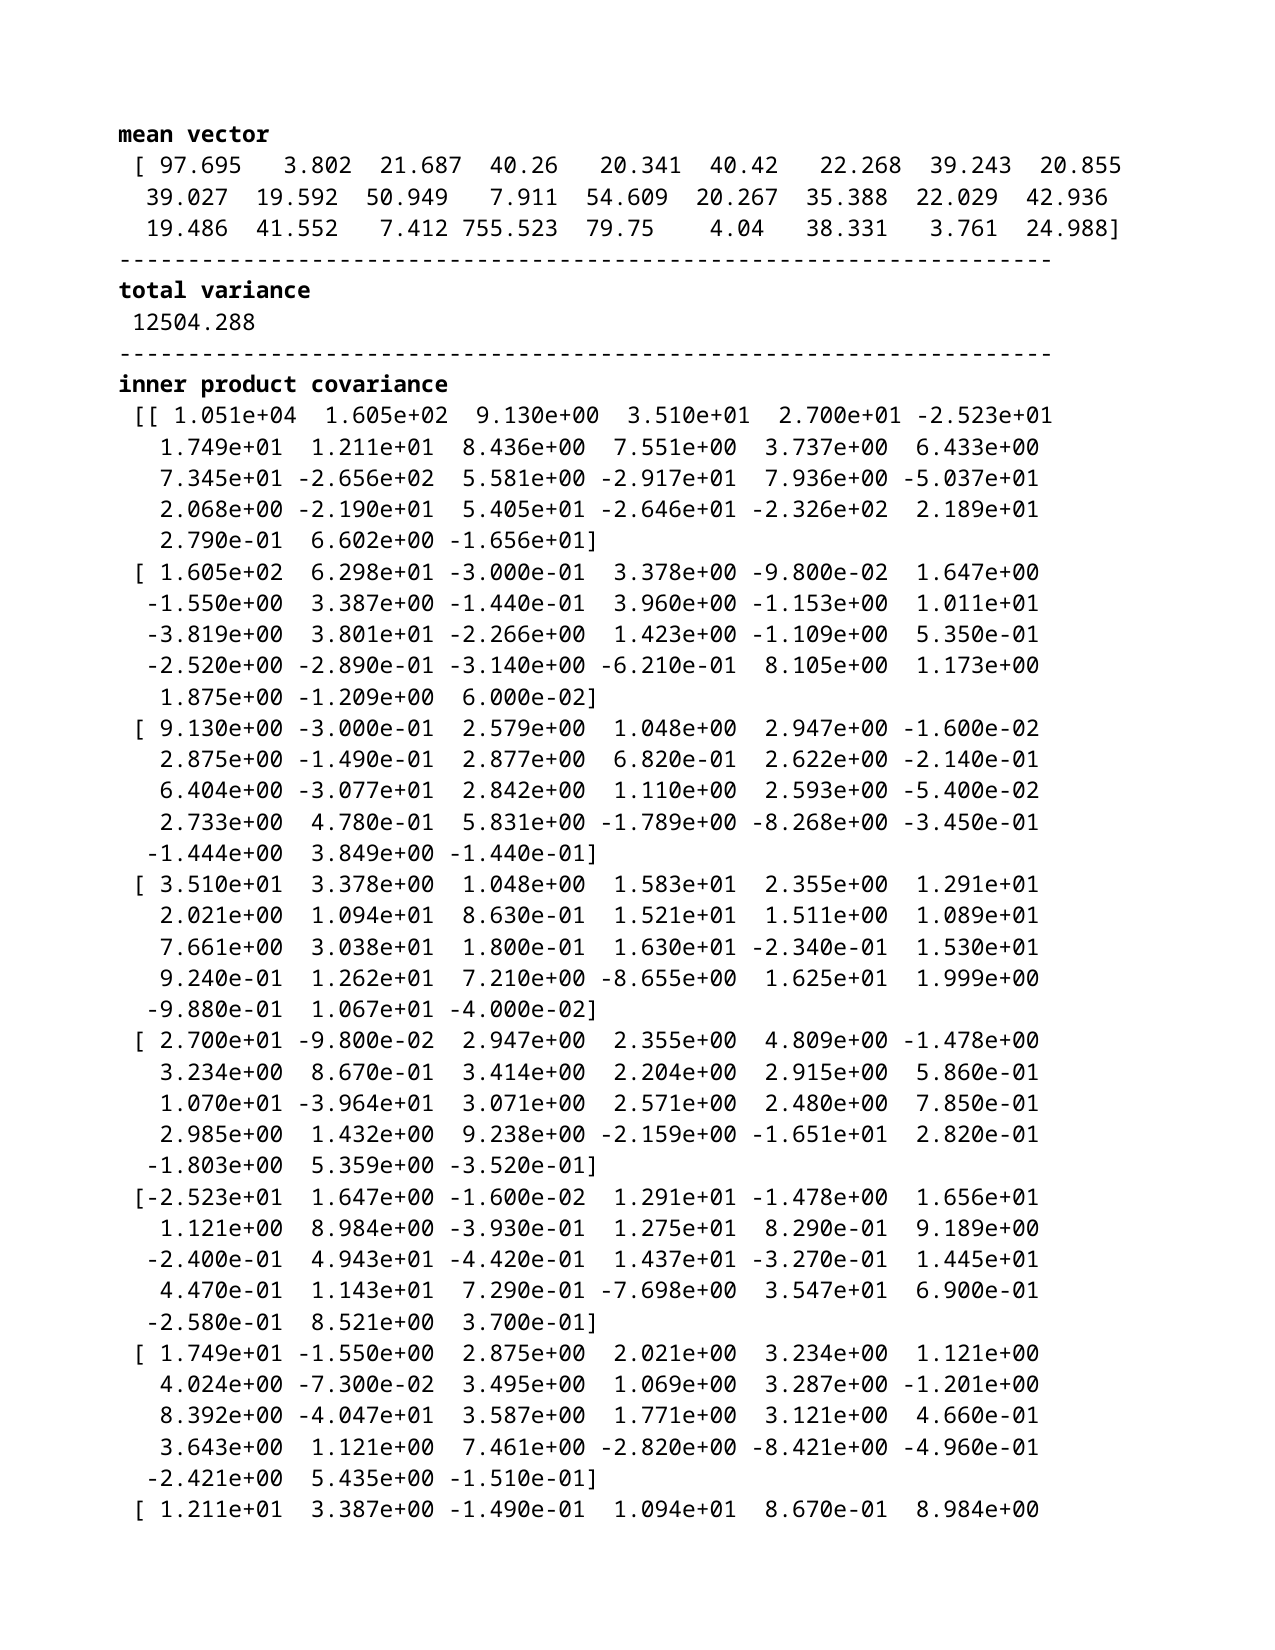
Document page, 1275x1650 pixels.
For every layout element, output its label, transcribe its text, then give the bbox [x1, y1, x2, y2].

text -9.880e-01 1.067e+01 -4.000e-02] [118, 993, 1157, 1024]
text 9.240e-01 1.262e+01 7.210e+00 -8.655e+00 1.625e+01 1.999e+00 [118, 962, 1157, 993]
text [ 9.130e+00 -3.000e-01 2.579e+00 1.048e+00 2.947e+00 -1.600e-02 [118, 712, 1157, 743]
text [ 2.700e+01 -9.800e-02 2.947e+00 2.355e+00 4.809e+00 -1.478e+00 [118, 1024, 1157, 1056]
text 7.345e+01 -2.656e+02 5.581e+00 -2.917e+01 7.936e+00 -5.037e+01 [118, 462, 1157, 493]
text -2.580e-01 8.521e+00 3.700e-01] [118, 1306, 1157, 1337]
text [ 1.605e+02 6.298e+01 -3.000e-01 3.378e+00 -9.800e-02 1.647e+00 [118, 556, 1157, 587]
text 1.070e+01 -3.964e+01 3.071e+00 2.571e+00 2.480e+00 7.850e-01 [118, 1087, 1157, 1118]
text 2.790e-01 6.602e+00 -1.656e+01] [118, 524, 1157, 556]
text 7.661e+00 3.038e+01 1.800e-01 1.630e+01 -2.340e-01 1.530e+01 [118, 931, 1157, 962]
text -1.550e+00 3.387e+00 -1.440e-01 3.960e+00 -1.153e+00 1.011e+01 [118, 587, 1157, 618]
text [-2.523e+01 1.647e+00 -1.600e-02 1.291e+01 -1.478e+00 1.656e+01 [118, 1181, 1157, 1212]
text 39.027 19.592 50.949 7.911 54.609 20.267 35.388 22.029 42.936 [118, 181, 1157, 212]
text 1.121e+00 8.984e+00 -3.930e-01 1.275e+01 8.290e-01 9.189e+00 [118, 1212, 1157, 1243]
text 3.234e+00 8.670e-01 3.414e+00 2.204e+00 2.915e+00 5.860e-01 [118, 1056, 1157, 1087]
text total variance [118, 274, 1157, 306]
text -3.819e+00 3.801e+01 -2.266e+00 1.423e+00 -1.109e+00 5.350e-01 [118, 618, 1157, 649]
text 2.733e+00 4.780e-01 5.831e+00 -1.789e+00 -8.268e+00 -3.450e-01 [118, 806, 1157, 837]
text -------------------------------------------------------------------- [118, 337, 1157, 368]
text inner product covariance [118, 368, 1157, 399]
text mean vector [118, 118, 1157, 149]
text 12504.288 [118, 306, 1157, 337]
text 2.985e+00 1.432e+00 9.238e+00 -2.159e+00 -1.651e+01 2.820e-01 [118, 1118, 1157, 1149]
text 4.470e-01 1.143e+01 7.290e-01 -7.698e+00 3.547e+01 6.900e-01 [118, 1274, 1157, 1306]
text -1.803e+00 5.359e+00 -3.520e-01] [118, 1149, 1157, 1181]
text -2.400e-01 4.943e+01 -4.420e-01 1.437e+01 -3.270e-01 1.445e+01 [118, 1243, 1157, 1274]
text [ 1.211e+01 3.387e+00 -1.490e-01 1.094e+01 8.670e-01 8.984e+00 [118, 1493, 1157, 1524]
text 2.068e+00 -2.190e+01 5.405e+01 -2.646e+01 -2.326e+02 2.189e+01 [118, 493, 1157, 524]
text -------------------------------------------------------------------- [118, 243, 1157, 274]
text 2.021e+00 1.094e+01 8.630e-01 1.521e+01 1.511e+00 1.089e+01 [118, 899, 1157, 931]
text -2.520e+00 -2.890e-01 -3.140e+00 -6.210e-01 8.105e+00 1.173e+00 [118, 649, 1157, 681]
text [ 97.695 3.802 21.687 40.26 20.341 40.42 22.268 39.243 20.855 [118, 149, 1157, 181]
text 6.404e+00 -3.077e+01 2.842e+00 1.110e+00 2.593e+00 -5.400e-02 [118, 774, 1157, 806]
text 1.749e+01 1.211e+01 8.436e+00 7.551e+00 3.737e+00 6.433e+00 [118, 431, 1157, 462]
text 3.643e+00 1.121e+00 7.461e+00 -2.820e+00 -8.421e+00 -4.960e-01 [118, 1431, 1157, 1462]
text 19.486 41.552 7.412 755.523 79.75 4.04 38.331 3.761 24.988] [118, 212, 1157, 243]
text 8.392e+00 -4.047e+01 3.587e+00 1.771e+00 3.121e+00 4.660e-01 [118, 1399, 1157, 1431]
text 1.875e+00 -1.209e+00 6.000e-02] [118, 681, 1157, 712]
text 2.875e+00 -1.490e-01 2.877e+00 6.820e-01 2.622e+00 -2.140e-01 [118, 743, 1157, 774]
text -2.421e+00 5.435e+00 -1.510e-01] [118, 1462, 1157, 1493]
text -1.444e+00 3.849e+00 -1.440e-01] [118, 837, 1157, 868]
text [[ 1.051e+04 1.605e+02 9.130e+00 3.510e+01 2.700e+01 -2.523e+01 [118, 399, 1157, 431]
text [ 3.510e+01 3.378e+00 1.048e+00 1.583e+01 2.355e+00 1.291e+01 [118, 868, 1157, 899]
text [ 1.749e+01 -1.550e+00 2.875e+00 2.021e+00 3.234e+00 1.121e+00 [118, 1337, 1157, 1368]
text 4.024e+00 -7.300e-02 3.495e+00 1.069e+00 3.287e+00 -1.201e+00 [118, 1368, 1157, 1399]
